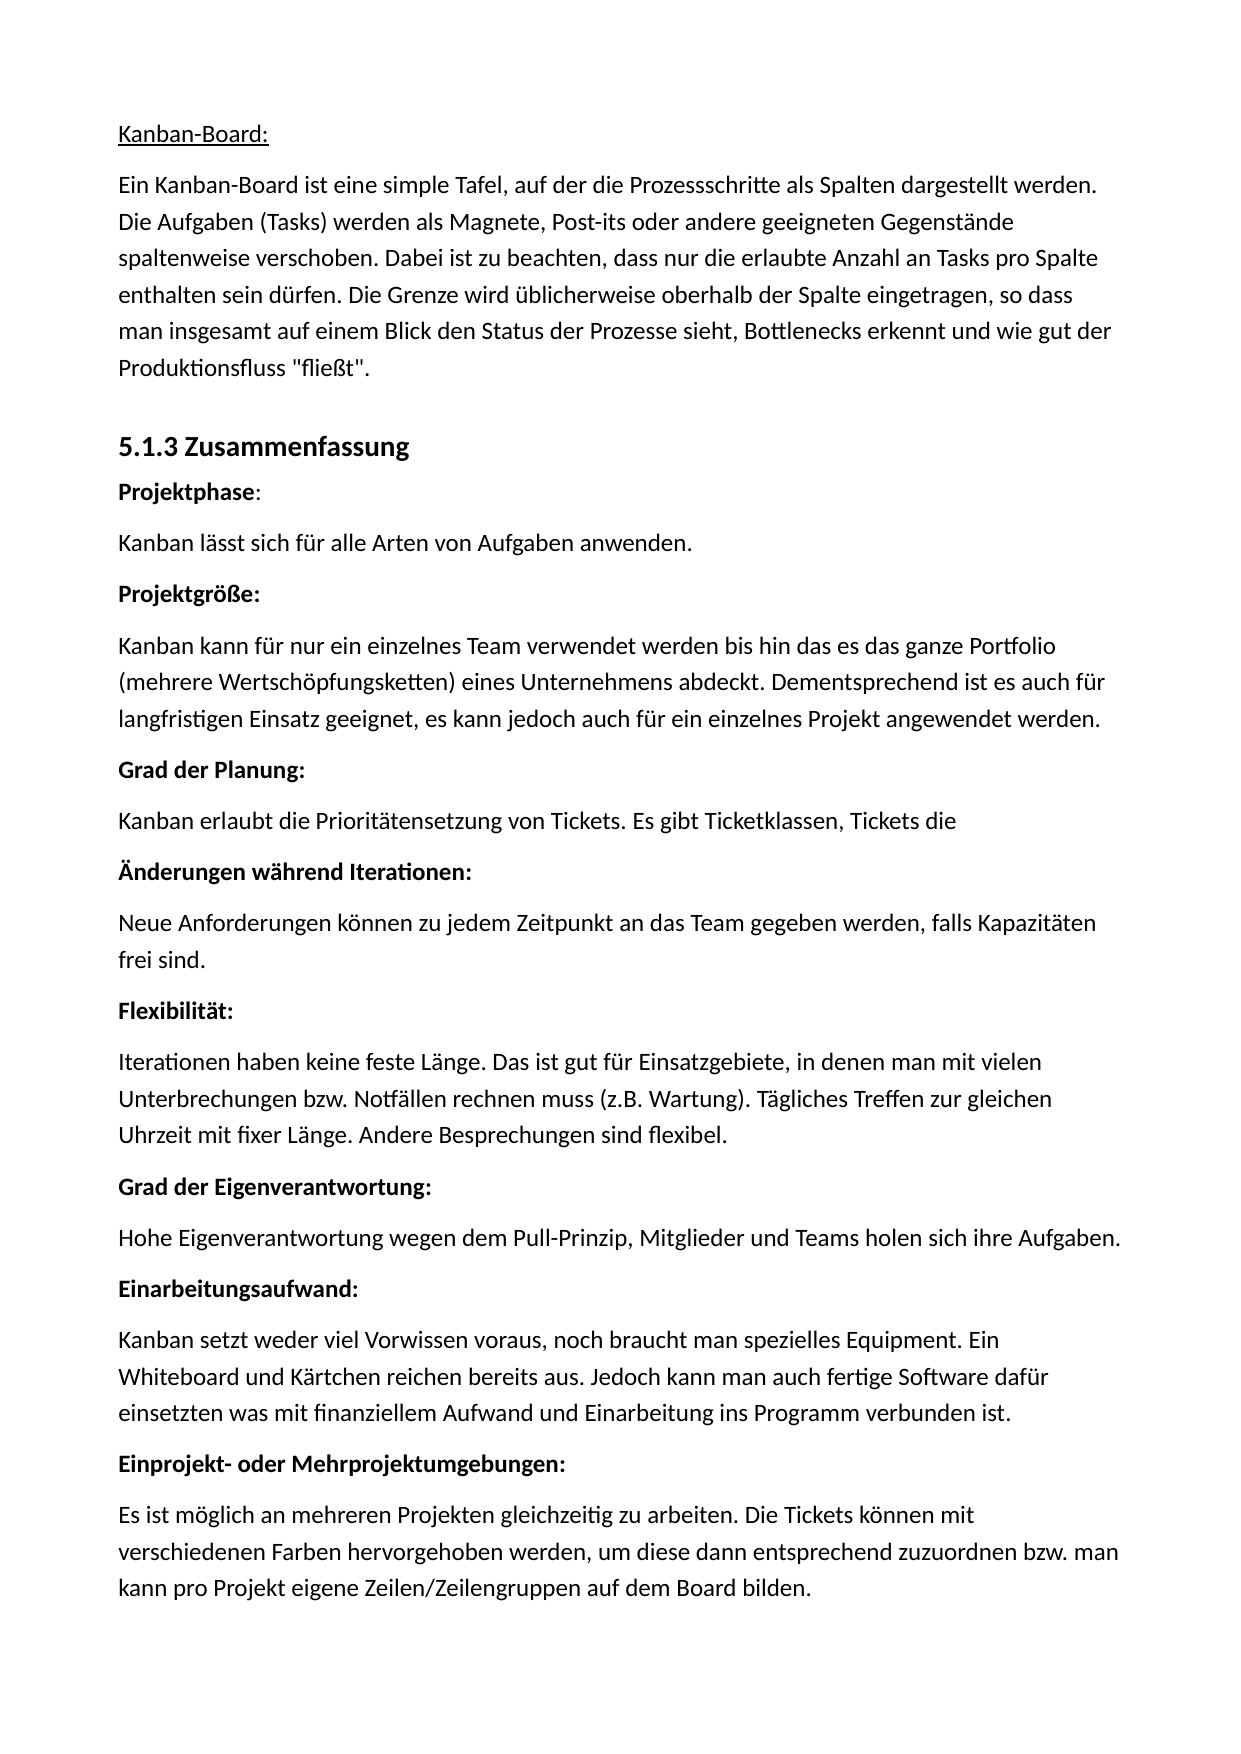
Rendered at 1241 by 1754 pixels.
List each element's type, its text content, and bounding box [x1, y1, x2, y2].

text Neue Anforderungen können zu jedem Zeitpunkt an das Team gegeben werden, falls Kapazitäten frei sind. [118, 907, 1122, 974]
text Kanban setzt weder viel Vorwissen voraus, noch braucht man spezielles Equipment. Ein Whiteboard und Kärtchen reichen bereits aus. Jedoch kann man auch fertige Software dafür einsetzten was mit finanziellem Aufwand und Einarbeitung ins Programm verbunden ist. [118, 1324, 1122, 1428]
text Kanban lässt sich für alle Arten von Aufgaben anwenden. [118, 527, 1122, 558]
text Ein Kanban-Board ist eine simple Tafel, auf der die Prozessschritte als Spalten dargestellt werden. Die Aufgaben (Tasks) werden als Magnete, Post-its oder andere geeigneten Gegenstände spaltenweise verschoben. Dabei ist zu beachten, dass nur die erlaubte Anzahl an Tasks pro Spalte enthalten sein dürfen. Die Grenze wird üblicherweise oberhalb der Spalte eingetragen, so dass man insgesamt auf einem Blick den Status der Prozesse sieht, Bottlenecks erkennt und wie gut der Produktionsfluss "fließt". [118, 169, 1122, 383]
text Grad der Planung: [118, 754, 1122, 784]
text Hohe Eigenverantwortung wegen dem Pull-Prinzip, Mitglieder und Teams holen sich ihre Aufgaben. [118, 1222, 1122, 1252]
text Flexibilität: [118, 995, 1122, 1026]
text Einprojekt- oder Mehrprojektumgebungen: [118, 1448, 1122, 1479]
subtitle 5.1.3 Zusammenfassung [118, 428, 1122, 464]
text Iterationen haben keine feste Länge. Das ist gut für Einsatzgebiete, in denen man mit vielen Unterbrechungen bzw. Notfällen rechnen muss (z.B. Wartung). Tägliches Treffen zur gleichen Uhrzeit mit fixer Länge. Andere Besprechungen sind flexibel. [118, 1046, 1122, 1150]
text Projektgröße: [118, 579, 1122, 609]
text Kanban erlaubt die Prioritätensetzung von Tickets. Es gibt Ticketklassen, Tickets die [118, 805, 1122, 836]
text Kanban kann für nur ein einzelnes Team verwendet werden bis hin das es das ganze Portfolio (mehrere Wertschöpfungsketten) eines Unternehmens abdeckt. Dementsprechend ist es auch für langfristigen Einsatz geeignet, es kann jedoch auch für ein einzelnes Projekt angewendet werden. [118, 630, 1122, 733]
text Kanban-Board: [118, 118, 1122, 149]
text Einarbeitungsaufwand: [118, 1273, 1122, 1303]
text Es ist möglich an mehreren Projekten gleichzeitig zu arbeiten. Die Tickets können mit verschiedenen Farben hervorgehoben werden, um diese dann entsprechend zuzuordnen bzw. man kann pro Projekt eigene Zeilen/Zeilengruppen auf dem Board bilden. [118, 1499, 1122, 1603]
text Projektphase: [118, 476, 1122, 507]
text Änderungen während Iterationen: [118, 856, 1122, 887]
text Grad der Eigenverantwortung: [118, 1171, 1122, 1201]
